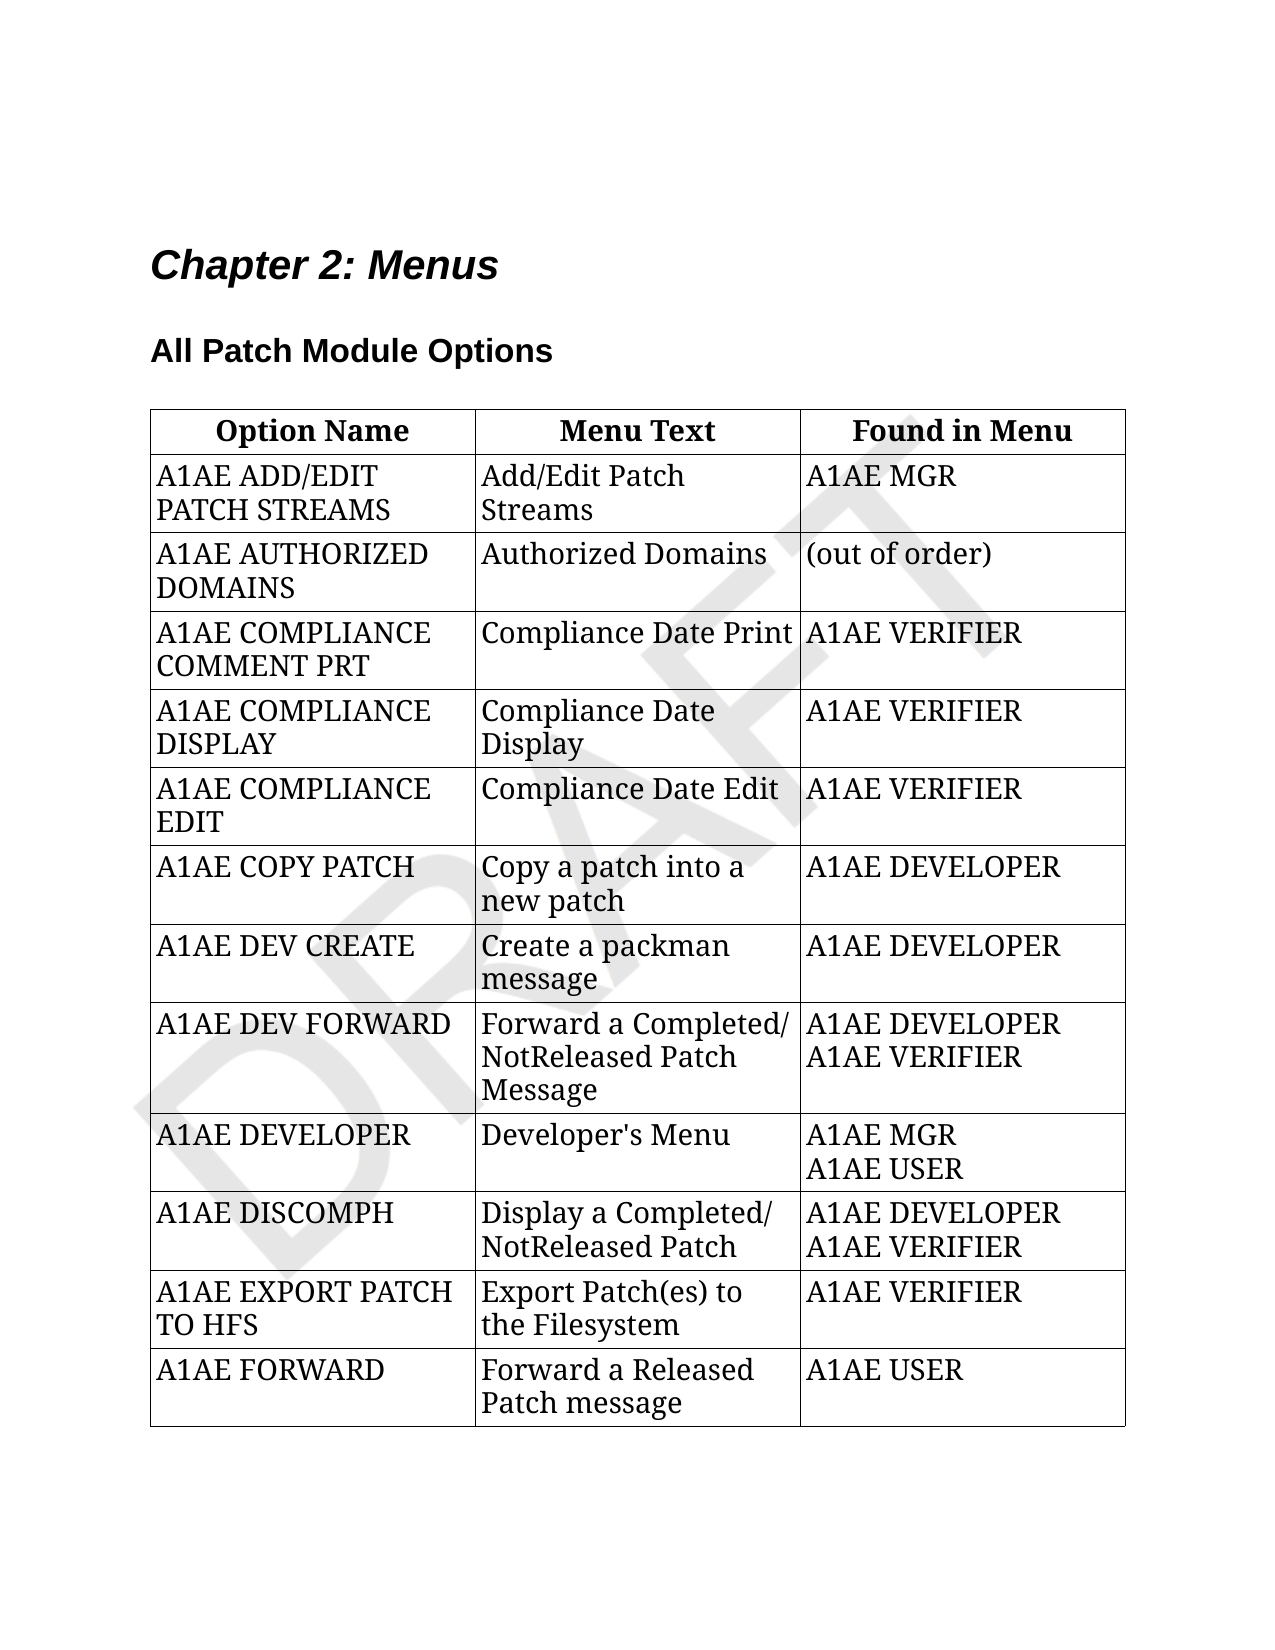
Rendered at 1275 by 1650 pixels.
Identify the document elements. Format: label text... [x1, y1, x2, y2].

table_cell A1AE MGR [801, 455, 1125, 532]
table_cell Forward a Released Patch message [476, 1349, 800, 1426]
table_cell A1AE DEVELOPER [801, 925, 1125, 1002]
table_cell A1AE COMPLIANCE DISPLAY [151, 690, 475, 767]
subtitle Chapter 2: Menus [150, 226, 1125, 292]
table_cell A1AE AUTHORIZED DOMAINS [151, 533, 475, 611]
table_cell Compliance Date Print [476, 612, 800, 689]
table_cell Developer's Menu [476, 1114, 800, 1191]
table_cell A1AE USER [801, 1349, 1125, 1426]
table_cell A1AE COMPLIANCE EDIT [151, 768, 475, 845]
table_cell A1AE VERIFIER [801, 1271, 1125, 1348]
table_cell Compliance Date Edit [476, 768, 800, 845]
table_cell Display a Completed/ NotReleased Patch [476, 1192, 800, 1270]
table_cell Authorized Domains [476, 533, 800, 611]
table_header Option Name [151, 410, 475, 454]
table_cell A1AE VERIFIER [801, 768, 1125, 845]
table_header Found in Menu [801, 410, 1125, 454]
table_cell Compliance Date Display [476, 690, 800, 767]
table_cell A1AE DEVELOPER A1AE VERIFIER [801, 1003, 1125, 1113]
table_cell A1AE FORWARD [151, 1349, 475, 1426]
table_cell Create a packman message [476, 925, 800, 1002]
table_cell Export Patch(es) to the Filesystem [476, 1271, 800, 1348]
table_cell A1AE DEVELOPER [801, 846, 1125, 923]
table_cell A1AE DEV CREATE [151, 925, 475, 1002]
table_cell A1AE ADD/EDIT PATCH STREAMS [151, 455, 475, 532]
table_cell A1AE COPY PATCH [151, 846, 475, 923]
table_cell A1AE EXPORT PATCH TO HFS [151, 1271, 475, 1348]
table_cell A1AE DEVELOPER A1AE VERIFIER [801, 1192, 1125, 1270]
table_cell A1AE DISCOMPH [151, 1192, 475, 1270]
table_cell Add/Edit Patch Streams [476, 455, 800, 532]
table_cell A1AE MGR A1AE USER [801, 1114, 1125, 1191]
table_header Menu Text [476, 410, 800, 454]
table_cell A1AE DEV FORWARD [151, 1003, 475, 1113]
table_cell A1AE COMPLIANCE COMMENT PRT [151, 612, 475, 689]
table_cell A1AE DEVELOPER [151, 1114, 475, 1191]
table_cell Copy a patch into a new patch [476, 846, 800, 923]
subtitle All Patch Module Options [150, 309, 1125, 376]
table_cell A1AE VERIFIER [801, 612, 1125, 689]
table_cell A1AE VERIFIER [801, 690, 1125, 767]
table_cell Forward a Completed/ NotReleased Patch Message [476, 1003, 800, 1113]
table_cell (out of order) [801, 533, 1125, 611]
